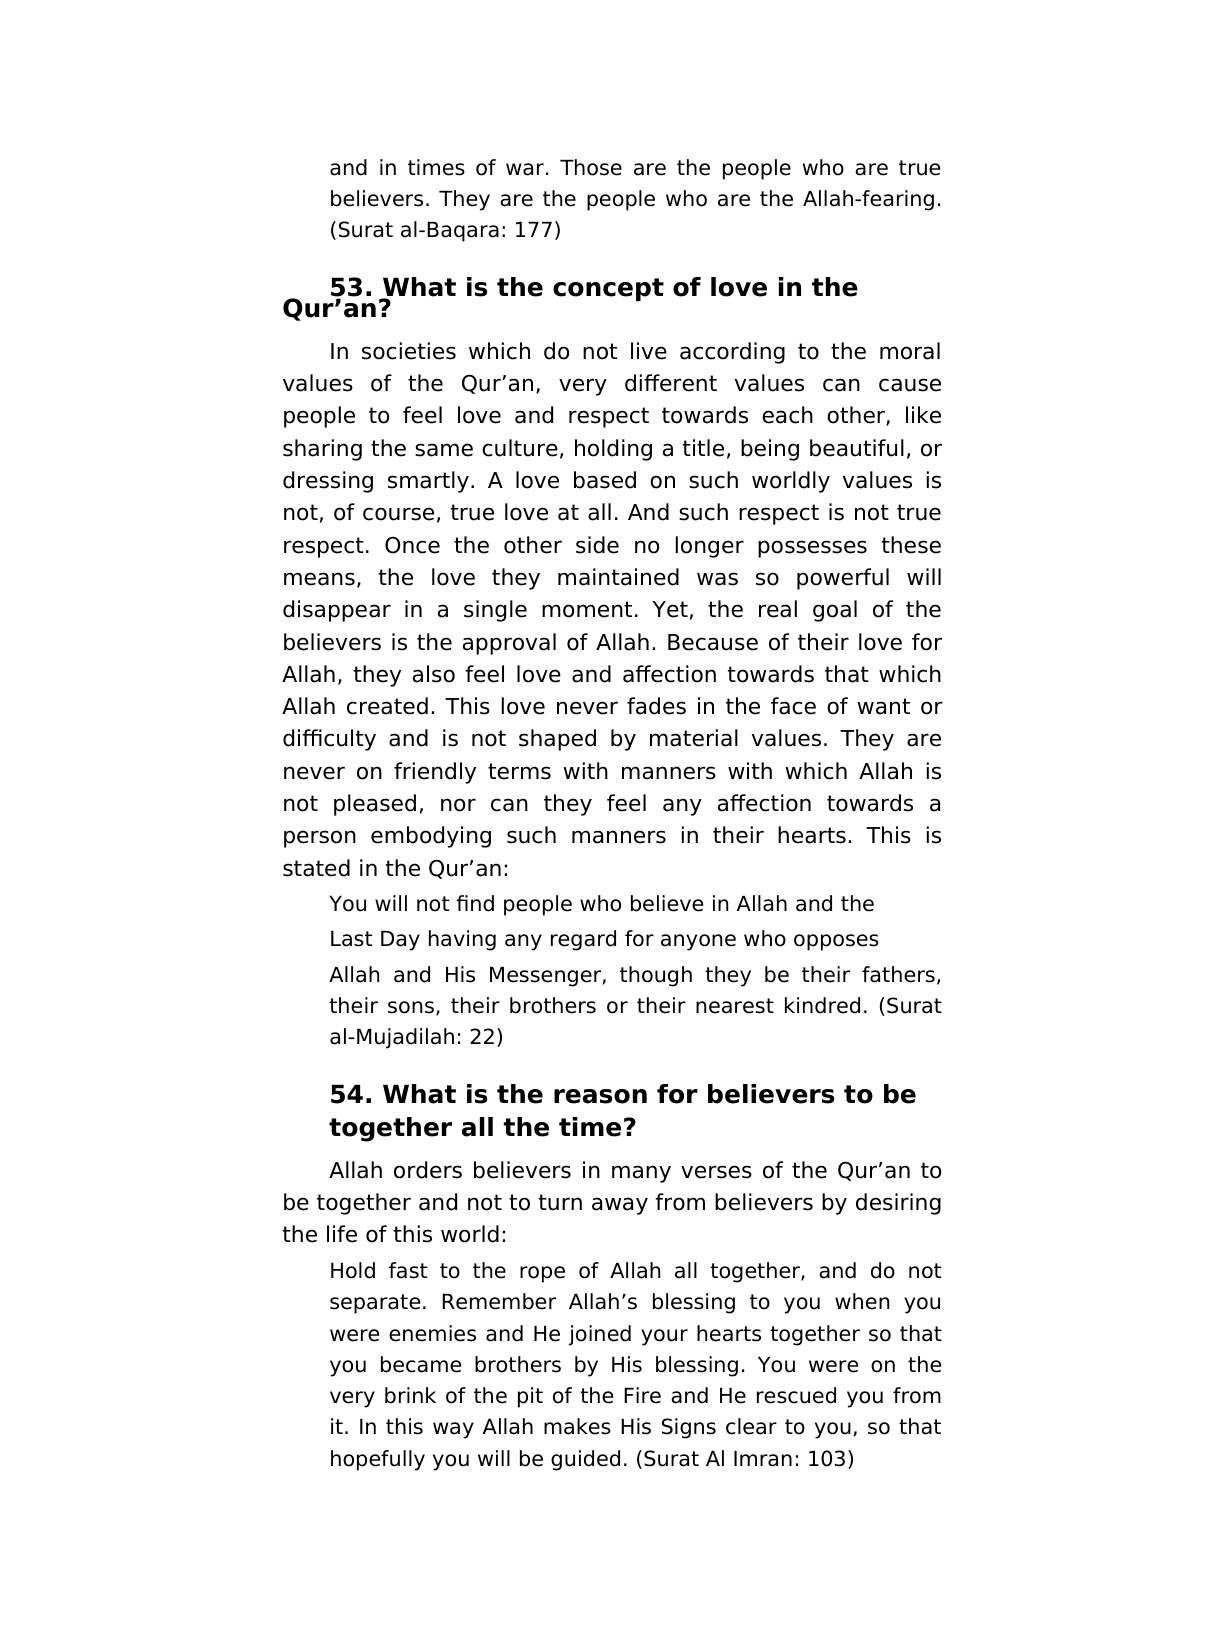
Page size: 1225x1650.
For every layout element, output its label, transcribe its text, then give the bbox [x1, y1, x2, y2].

text Allah and His Messenger, though they be their fathers, their sons, their brothers or their nearest kindred. (Surat al-Mujadilah: 22) [329, 957, 943, 1051]
text You will not find people who believe in Allah and the [329, 887, 943, 918]
text together all the time? [282, 1120, 943, 1141]
text 53. What is the concept of love in the Qur’an? [282, 280, 943, 322]
text Allah orders believers in many verses of the Qur’an to be together and not to turn away from believers by desiring the life of this world: [282, 1152, 943, 1249]
text Last Day having any regard for anyone who opposes [329, 922, 943, 953]
text 54. What is the reason for believers to be [282, 1087, 943, 1108]
text In societies which do not live according to the moral values of the Qur’an, very different values can cause people to feel love and respect towards each other, like sharing the same culture, holding a title, being beautiful, or dressing smartly. A love based on such worldly values is not, of course, true love at all. And such respect is not true respect. Once the other side no longer possesses these means, the love they maintained was so powerful will disappear in a single moment. Yet, the real goal of the believers is the approval of Allah. Because of their love for Allah, they also feel love and affection towards that which Allah created. This love never fades in the face of want or difficulty and is not shaped by material values. They are never on friendly terms with manners with which Allah is not pleased, nor can they feel any affection towards a person embodying such manners in their hearts. This is stated in the Qur’an: [282, 333, 943, 882]
text Hold fast to the rope of Allah all together, and do not separate. Remember Allah’s blessing to you when you were enemies and He joined your hearts together so that you became brothers by His blessing. You were on the very brink of the pit of the Fire and He rescued you from it. In this way Allah makes His Signs clear to you, so that hopefully you will be guided. (Surat Al Imran: 103) [329, 1253, 943, 1472]
text and in times of war. Those are the people who are true believers. They are the people who are the Allah-fearing. (Surat al-Baqara: 177) [329, 150, 943, 244]
